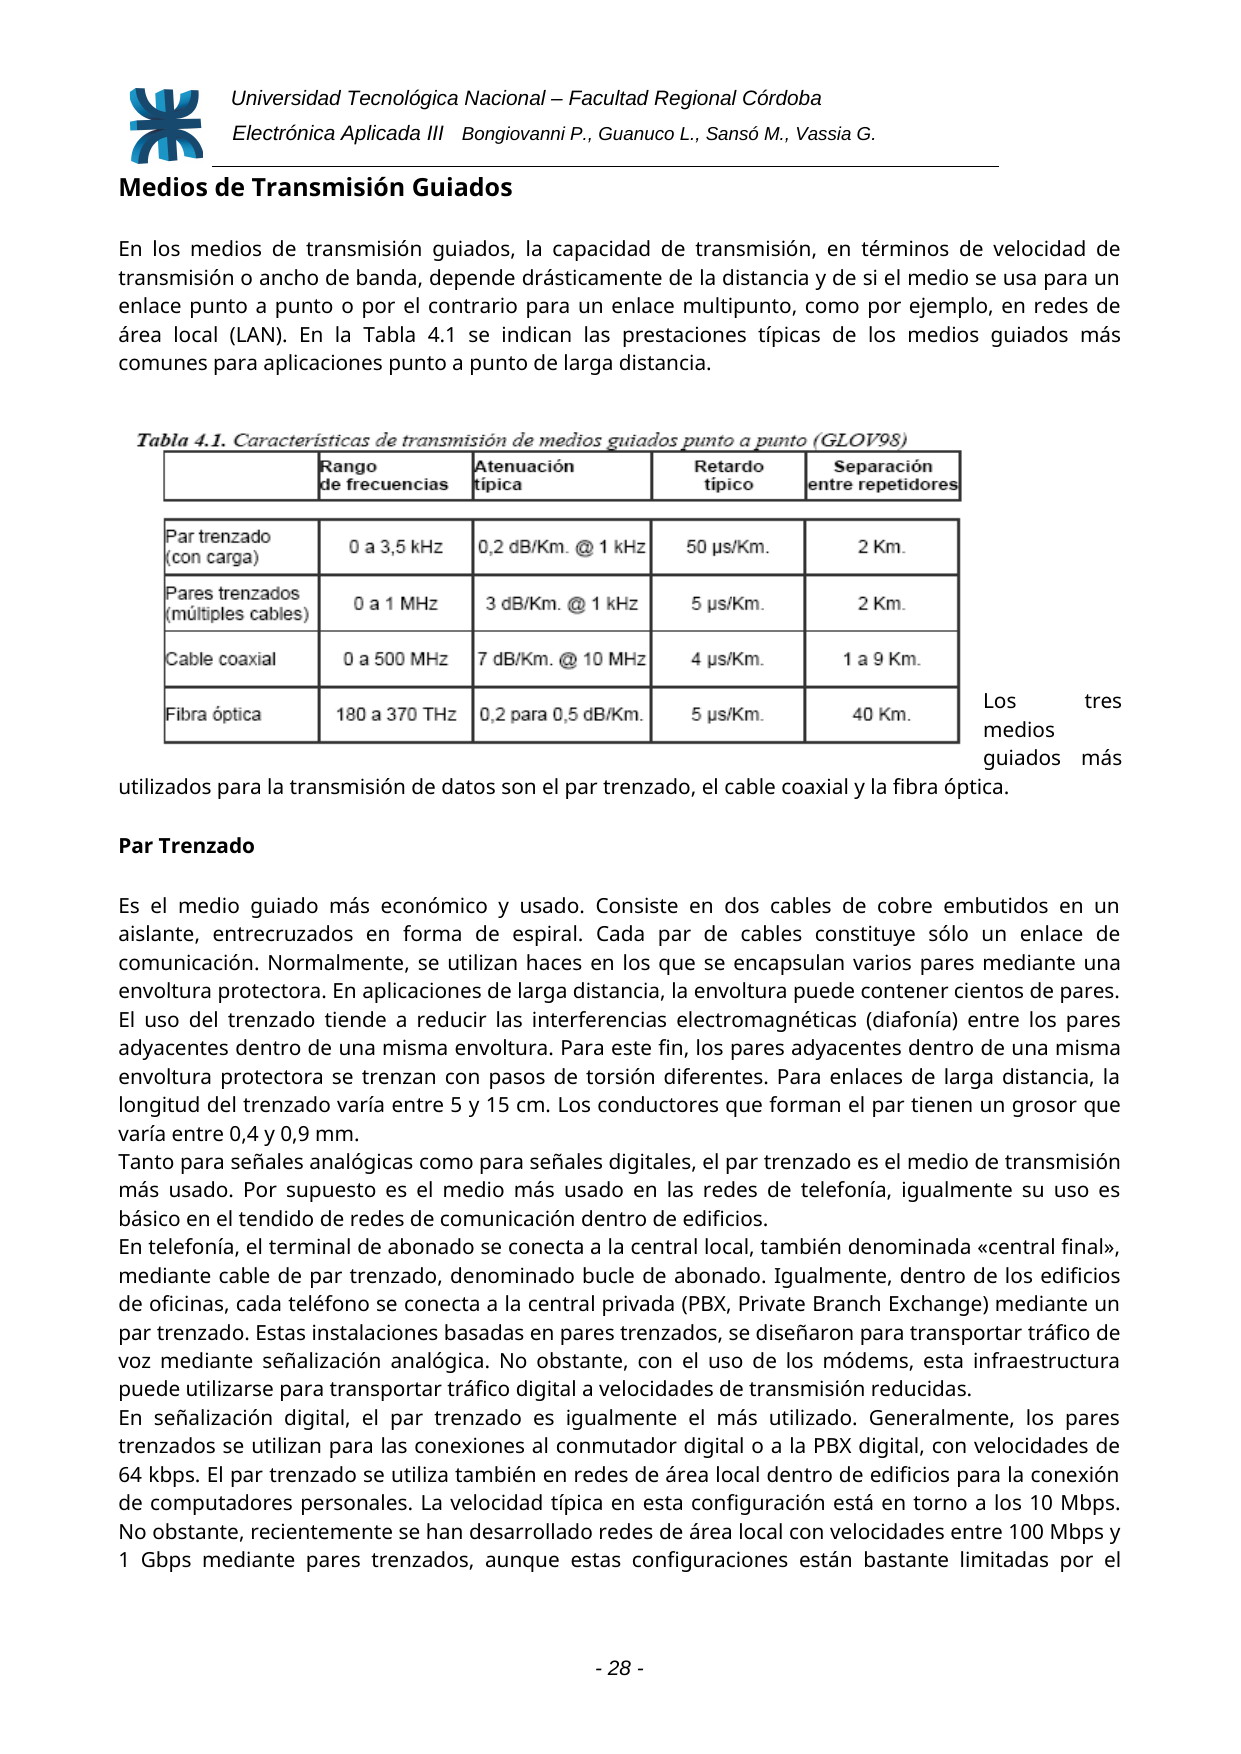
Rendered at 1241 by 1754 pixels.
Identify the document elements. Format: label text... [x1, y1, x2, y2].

text En los medios de transmisión guiados, la capacidad de transmisión, en términos de velocidad de transmisión o ancho de banda, depende drásticamente de la distancia y de si el medio se usa para un enlace punto a punto o por el contrario para un enlace multipunto, como por ejemplo, en redes de área local (LAN). En la Tabla 4.1 se indican las prestaciones típicas de los medios guiados más comunes para aplicaciones punto a punto de larga distancia. [118, 234, 1122, 377]
text En señalización digital, el par trenzado es igualmente el más utilizado. Generalmente, los pares trenzados se utilizan para las conexiones al conmutador digital o a la PBX digital, con velocidades de 64 kbps. El par trenzado se utiliza también en redes de área local dentro de edificios para la conexión de computadores personales. La velocidad típica en esta configuración está en torno a los 10 Mbps. No obstante, recientemente se han desarrollado redes de área local con velocidades entre 100 Mbps y 1 Gbps mediante pares trenzados, aunque estas configuraciones están bastante limitadas por el [118, 1403, 1122, 1574]
text En telefonía, el terminal de abonado se conecta a la central local, también denominada «central final», mediante cable de par trenzado, denominado bucle de abonado. Igualmente, dentro de los edificios de oficinas, cada teléfono se conecta a la central privada (PBX, Private Branch Exchange) mediante un par trenzado. Estas instalaciones basadas en pares trenzados, se diseñaron para transportar tráfico de voz mediante señalización analógica. No obstante, con el uso de los módems, esta infraestructura puede utilizarse para transportar tráfico digital a velocidades de transmisión reducidas. [118, 1232, 1122, 1403]
text Es el medio guiado más económico y usado. Consiste en dos cables de cobre embutidos en un aislante, entrecruzados en forma de espiral. Cada par de cables constituye sólo un enlace de comunicación. Normalmente, se utilizan haces en los que se encapsulan varios pares mediante una envoltura protectora. En aplicaciones de larga distancia, la envoltura puede contener cientos de pares. El uso del trenzado tiende a reducir las interferencias electromagnéticas (diafonía) entre los pares adyacentes dentro de una misma envoltura. Para este fin, los pares adyacentes dentro de una misma envoltura protectora se trenzan con pasos de torsión diferentes. Para enlaces de larga distancia, la longitud del trenzado varía entre 5 y 15 cm. Los conductores que forman el par tienen un grosor que varía entre 0,4 y 0,9 mm. [118, 891, 1122, 1147]
text Medios de Transmisión Guiados [118, 169, 1122, 203]
picture [129, 88, 203, 164]
text Tanto para señales analógicas como para señales digitales, el par trenzado es el medio de transmisión más usado. Por supuesto es el medio más usado en las redes de telefonía, igualmente su uso es básico en el tendido de redes de comunicación dentro de edificios. [118, 1147, 1122, 1232]
text Par Trenzado [118, 831, 1122, 860]
text Los tres medios guiados más utilizados para la transmisión de datos son el par trenzado, el cable coaxial y la fibra óptica. [118, 686, 1122, 800]
